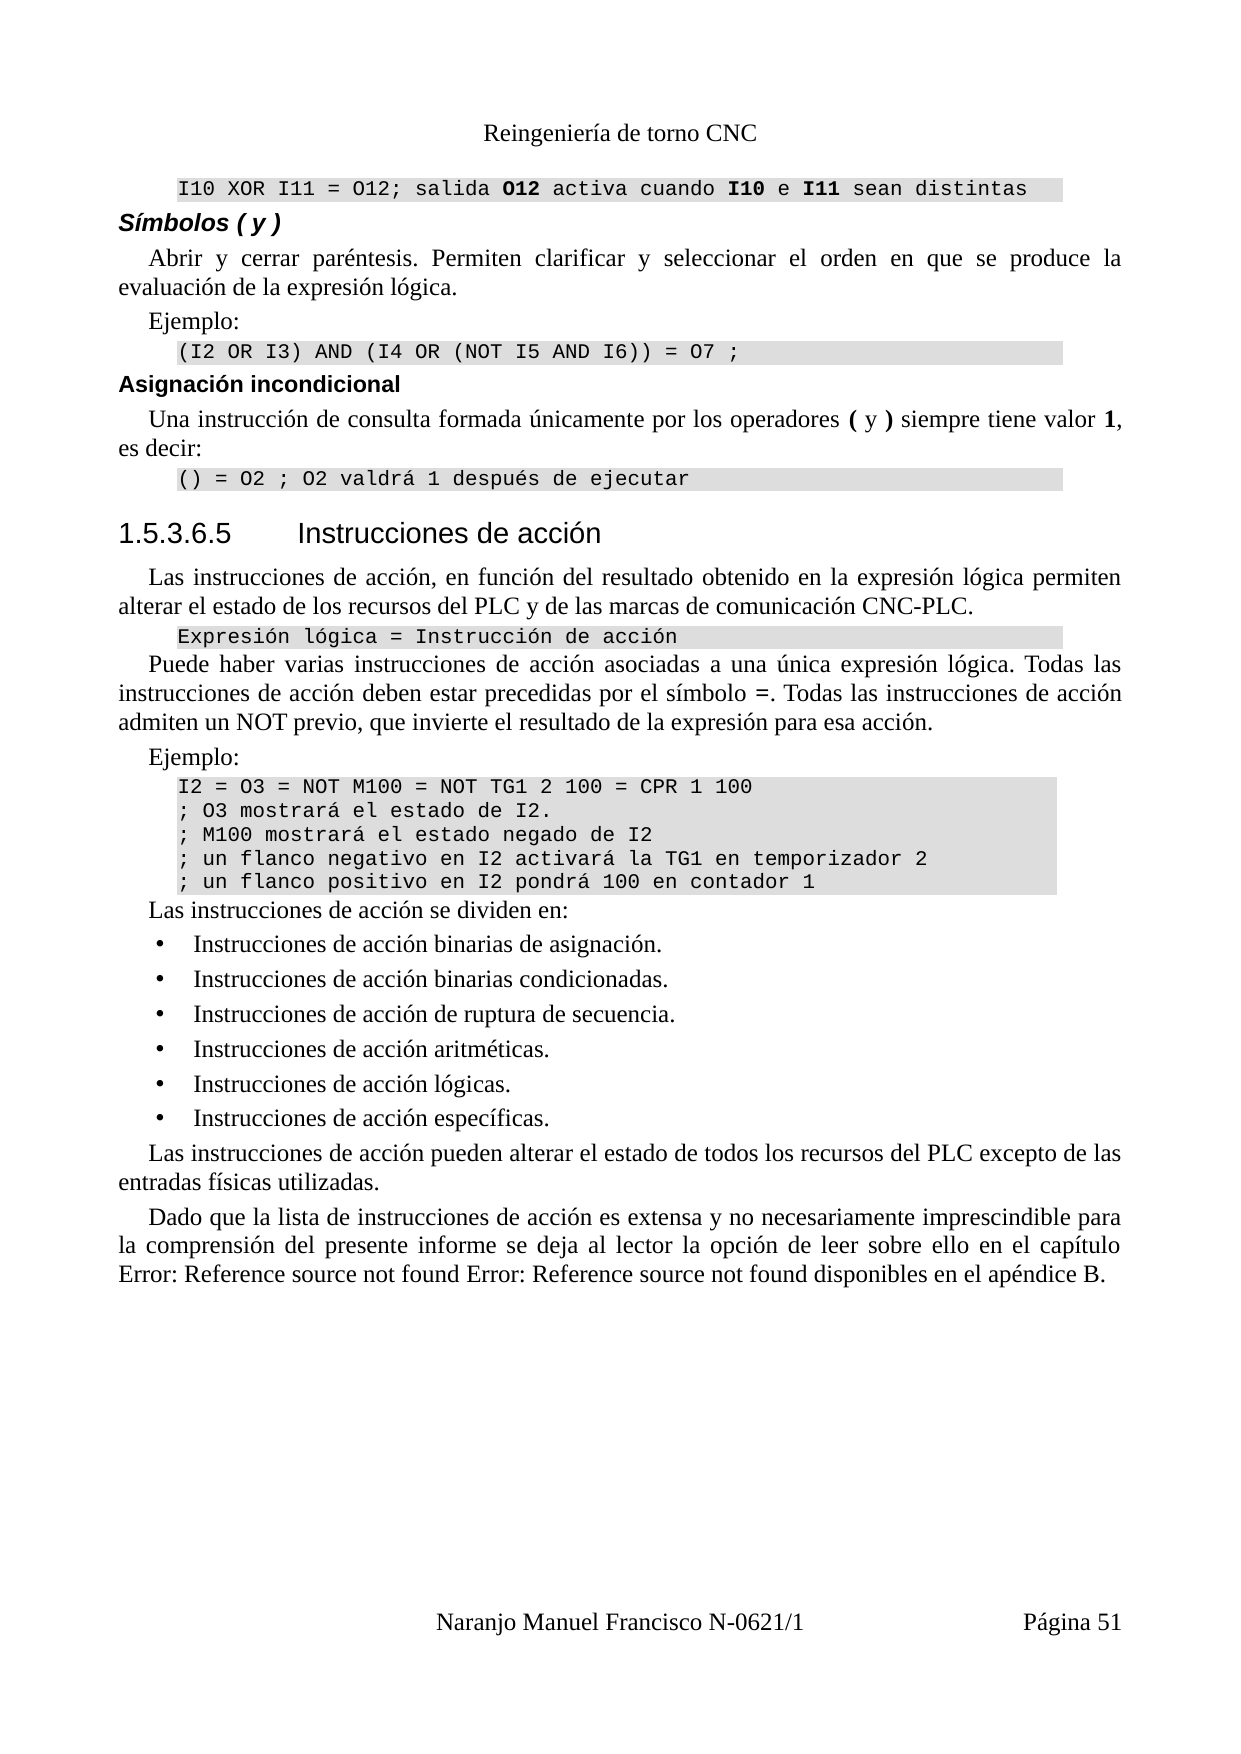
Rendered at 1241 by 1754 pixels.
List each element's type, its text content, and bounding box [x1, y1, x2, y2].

text Las instrucciones de acción, en función del resultado obtenido en la expresión lógica permiten alterar el estado de los recursos del PLC y de las marcas de comunicación CNC-PLC. [118, 562, 1122, 620]
text Las instrucciones de acción pueden alterar el estado de todos los recursos del PLC excepto de las entradas físicas utilizadas. [118, 1138, 1122, 1196]
text Ejemplo: [118, 306, 1122, 335]
list Instrucciones de acción aritméticas. [156, 1034, 1122, 1063]
text ; un flanco negativo en I2 activará la TG1 en temporizador 2 [177, 847, 1057, 871]
text Las instrucciones de acción se dividen en: [118, 895, 1122, 923]
list Instrucciones de acción específicas. [156, 1103, 1122, 1132]
list Instrucciones de acción binarias de asignación. [156, 929, 1122, 958]
text I10 XOR I11 = O12; salida O12 activa cuando I10 e I11 sean distintas [177, 178, 1063, 202]
list Instrucciones de acción lógicas. [156, 1069, 1122, 1097]
text ; O3 mostrará el estado de I2. [177, 800, 1057, 824]
subtitle Asignación incondicional [118, 371, 1122, 398]
text Puede haber varias instrucciones de acción asociadas a una única expresión lógica. Todas las instrucciones de acción deben estar precedidas por el símbolo =. Todas las instrucciones de acción admiten un NOT previo, que invierte el resultado de la expresión para esa acción. [118, 649, 1122, 736]
subtitle Símbolos ( y ) [118, 208, 1122, 237]
text ; un flanco positivo en I2 pondrá 100 en contador 1 [177, 871, 1057, 895]
list Instrucciones de acción binarias condicionadas. [156, 964, 1122, 993]
text Abrir y cerrar paréntesis. Permiten clarificar y seleccionar el orden en que se produce la evaluación de la expresión lógica. [118, 243, 1122, 300]
text () = O2 ; O2 valdrá 1 después de ejecutar [177, 468, 1063, 491]
text Dado que la lista de instrucciones de acción es extensa y no necesariamente imprescindible para la comprensión del presente informe se deja al lector la opción de leer sobre ello en el capítulo Error: No se encuentra la fuente de referencia Error: No se encuentra la fuente de referencia disponibles en el apéndice B. [118, 1202, 1122, 1288]
text Ejemplo: [118, 742, 1122, 771]
text Expresión lógica = Instrucción de acción [177, 626, 1063, 649]
text (I2 OR I3) AND (I4 OR (NOT I5 AND I6)) = O7 ; [177, 341, 1063, 365]
text Una instrucción de consulta formada únicamente por los operadores ( y ) siempre tiene valor 1, es decir: [118, 404, 1122, 462]
list Instrucciones de acción de ruptura de secuencia. [156, 999, 1122, 1028]
subtitle Instrucciones de acción [118, 516, 1122, 550]
text ; M100 mostrará el estado negado de I2 [177, 824, 1057, 847]
text I2 = O3 = NOT M100 = NOT TG1 2 100 = CPR 1 100 [177, 777, 1057, 800]
